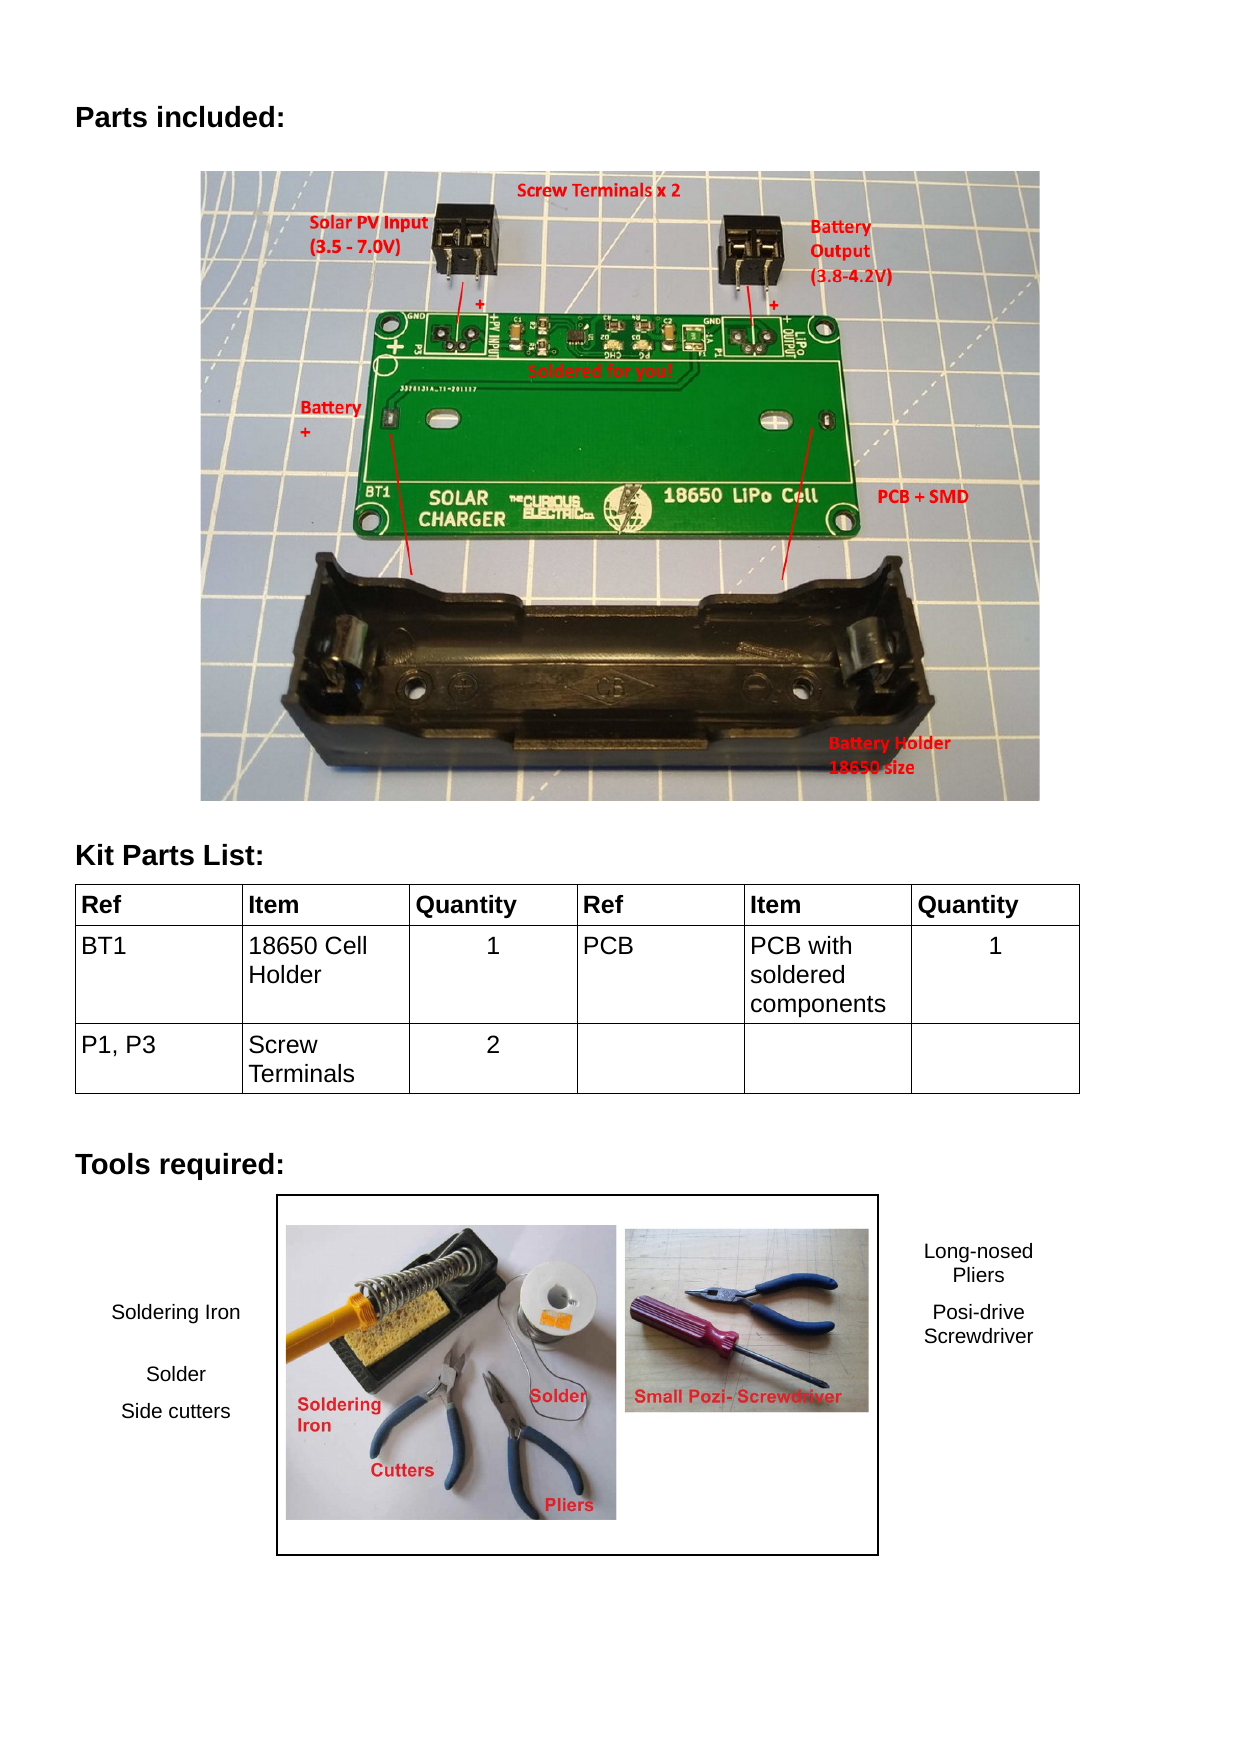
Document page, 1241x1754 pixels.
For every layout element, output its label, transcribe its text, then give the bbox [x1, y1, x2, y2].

table_cell Screw Terminals [243, 1024, 409, 1093]
table_cell [75, 1429, 276, 1466]
table_header Quantity [410, 885, 577, 925]
table_header [278, 1196, 877, 1554]
table_cell PCB with soldered components [745, 926, 911, 1023]
subtitle Parts included: [75, 100, 1165, 133]
table_header [879, 1194, 1079, 1231]
table_cell [578, 1024, 744, 1093]
table_cell Posi-drive Screwdriver [879, 1293, 1079, 1354]
table_cell Soldering Iron [75, 1293, 276, 1354]
table_cell [879, 1391, 1079, 1429]
table_header Quantity [912, 885, 1079, 925]
table_cell Side cutters [75, 1391, 276, 1429]
table_cell BT1 [76, 926, 242, 1023]
table_header Item [745, 885, 911, 925]
table_header Item [243, 885, 409, 925]
table_cell [75, 1231, 276, 1292]
table_cell 1 [912, 926, 1079, 1023]
table_header Ref [578, 885, 744, 925]
table_header Ref [76, 885, 242, 925]
table_cell [745, 1024, 911, 1093]
table_cell P1, P3 [76, 1024, 242, 1093]
table_cell [75, 1504, 276, 1554]
table_header [75, 1194, 276, 1231]
table_cell [879, 1504, 1079, 1554]
table_cell [879, 1354, 1079, 1391]
table_cell 1 [410, 926, 577, 1023]
table_cell [879, 1466, 1079, 1504]
table_cell [912, 1024, 1079, 1093]
table_cell Solder [75, 1354, 276, 1391]
table_cell Long-nosed Pliers [879, 1231, 1079, 1292]
table_cell [75, 1466, 276, 1504]
subtitle Kit Parts List: [75, 838, 1165, 872]
table_cell PCB [578, 926, 744, 1023]
table_cell 18650 Cell Holder [243, 926, 409, 1023]
table_cell 2 [410, 1024, 577, 1093]
table_cell [879, 1429, 1079, 1466]
subtitle Tools required: [75, 1147, 1165, 1181]
